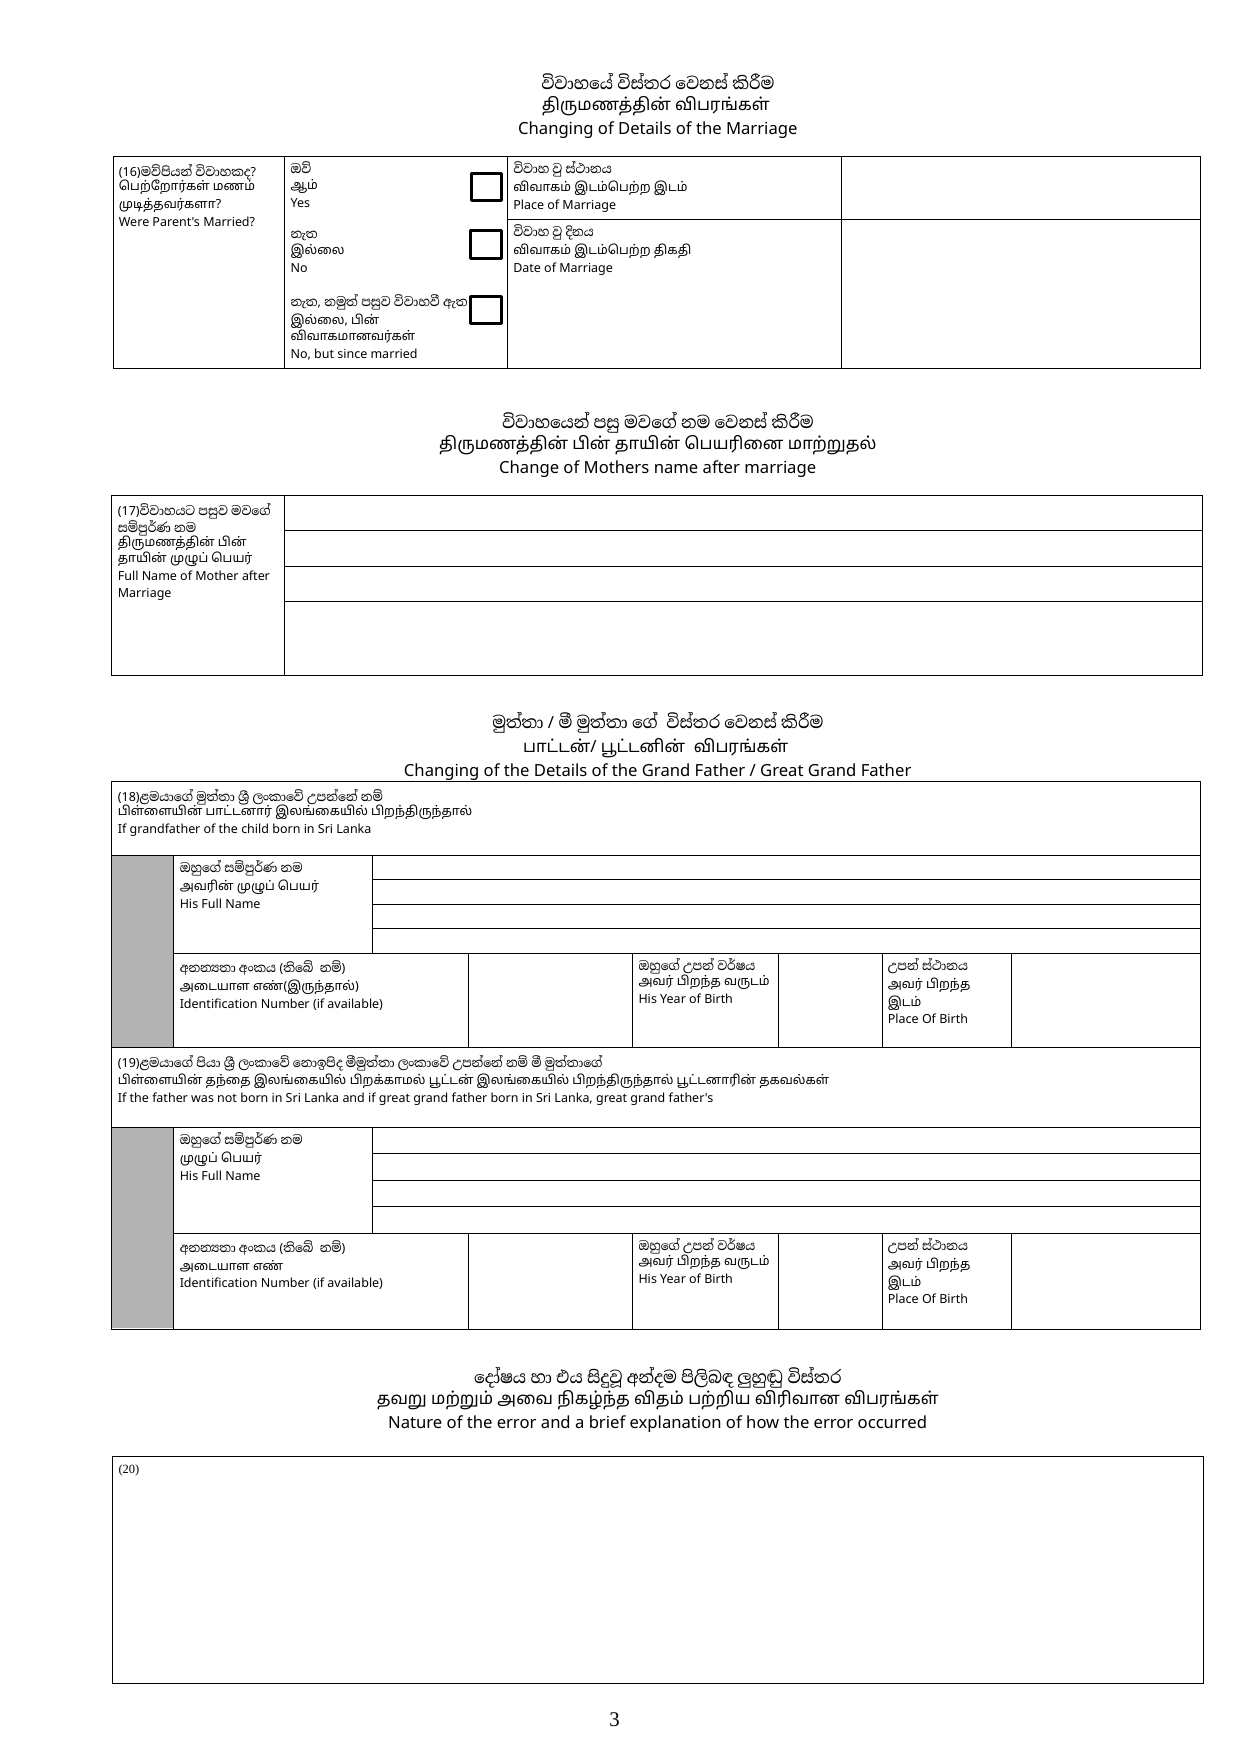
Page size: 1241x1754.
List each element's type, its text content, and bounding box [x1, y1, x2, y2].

table_cell අනන්‍යතා අංකය (තිබේ නම්) அடையாள எண்(இருந்தால்) Identification Number (if available) [174, 954, 468, 1047]
table_header (20) [113, 1457, 1203, 1683]
table_header ඔව් ஆம் Yes නැත இல்லை No නැත, නමුත් පසුව විවාහවී ඇත இல்லை, பின் விவாகமானவர்கள் No, but since married [285, 157, 507, 368]
table_cell [1012, 1234, 1200, 1328]
table_cell (19)ළමයාගේ පියා ශ්‍රී ලංකාවේ නොඉපිද මීමුත්තා ලංකාවේ උපන්නේ නම් මී මුත්තාගේ பிள்ளையின் தந்தை இலங்கையில் பிறக்காமல் பூட்டன் இலங்கையில் பிறந்திருந்தால் பூட்டனாரின் தகவல்கள் If the father was not born in Sri Lanka and if great grand father born in Sri Lanka, great grand father's [112, 1048, 1200, 1127]
table_header [285, 496, 1202, 530]
text විවාහයෙන් පසු මවගේ නම වෙනස් කිරීම [112, 414, 1203, 435]
text Changing of Details of the Marriage [112, 116, 1203, 139]
text திருமணத்தின் விபரங்கள் [112, 96, 1203, 116]
table_cell [112, 856, 173, 1047]
text විවාහයේ විස්තර වෙනස් කිරීම [112, 75, 1203, 96]
table_cell [1012, 954, 1200, 1047]
table_cell [112, 1128, 173, 1328]
table_cell [373, 929, 1200, 953]
table_cell අනන්‍යතා අංකය (තිබේ නම්) அடையாள எண் Identification Number (if available) [174, 1234, 468, 1328]
text Change of Mothers name after marriage [112, 455, 1203, 478]
table_cell [285, 531, 1202, 566]
table_cell [373, 905, 1200, 928]
text Nature of the error and a brief explanation of how the error occurred [112, 1411, 1203, 1433]
text பாட்டன்/ பூட்டனின் விபரங்கள் [112, 734, 1203, 758]
table_cell ඔහුගේ සම්පුර්ණ නම முழுப் பெயர் His Full Name [174, 1128, 372, 1232]
table_cell [373, 1154, 1200, 1179]
table_cell [285, 567, 1202, 601]
table_cell ඔහුගේ සම්පුර්ණ නම அவரின் முழுப் பெயர் His Full Name [174, 856, 372, 953]
table_cell [373, 1207, 1200, 1232]
table_cell උපන් ස්ථානය அவர் பிறந்த இடம் Place Of Birth [883, 1234, 1011, 1328]
table_cell ඔහුගේ උපන් වර්ෂය அவர் பிறந்த வருடம் His Year of Birth [633, 1234, 778, 1328]
table_cell [842, 220, 1200, 368]
text தவறு மற்றும் அவை நிகழ்ந்த விதம் பற்றிய விரிவான விபரங்கள் [112, 1390, 1203, 1411]
table_cell ඔහුගේ උපන් වර්ෂය அவர் பிறந்த வருடம் His Year of Birth [633, 954, 778, 1047]
table_cell [469, 954, 632, 1047]
table_header [842, 157, 1200, 219]
table_cell [779, 1234, 882, 1328]
text திருமணத்தின் பின் தாயின் பெயரினை மாற்றுதல் [112, 435, 1203, 455]
table_header විවාහ වු ස්ථානය விவாகம் இடம்பெற்ற இடம் Place of Marriage [508, 157, 841, 219]
table_cell [373, 1128, 1200, 1153]
table_header (17)විවාහයට පසුව මවගේ සම්පුර්ණ නම திருமணத்தின் பின் தாயின் முழுப் பெயர் Full Name of Mother after Marriage [112, 496, 284, 675]
table_cell [469, 1234, 632, 1328]
table_cell [373, 880, 1200, 904]
table_cell [779, 954, 882, 1047]
table_header (18)ළමයාගේ මුත්තා ශ්‍රී ලංකාවේ උපන්නේ නම් பிள்ளையின் பாட்டனார் இலங்கையில் பிறந்திருந்தால் If grandfather of the child born in Sri Lanka [112, 782, 1200, 855]
table_header (16)මව්පියන් විවාහකද? பெற்றோர்கள் மணம் முடித்தவர்களா? Were Parent's Married? [114, 157, 284, 368]
table_cell විවාහ වු දිනය விவாகம் இடம்பெற்ற திகதி Date of Marriage [508, 220, 841, 368]
text මුත්තා / මී මුත්තා ගේ විස්තර වෙනස් කිරීම [112, 711, 1203, 734]
table_cell [285, 602, 1202, 675]
text දෝෂය හා එය සිදුවූ අන්දම පිලිබඳ ලුහුඬු විස්තර [112, 1369, 1203, 1390]
text Changing of the Details of the Grand Father / Great Grand Father [112, 758, 1203, 781]
table_cell [373, 1181, 1200, 1206]
table_cell උපන් ස්ථානය அவர் பிறந்த இடம் Place Of Birth [883, 954, 1011, 1047]
table_cell [373, 856, 1200, 879]
